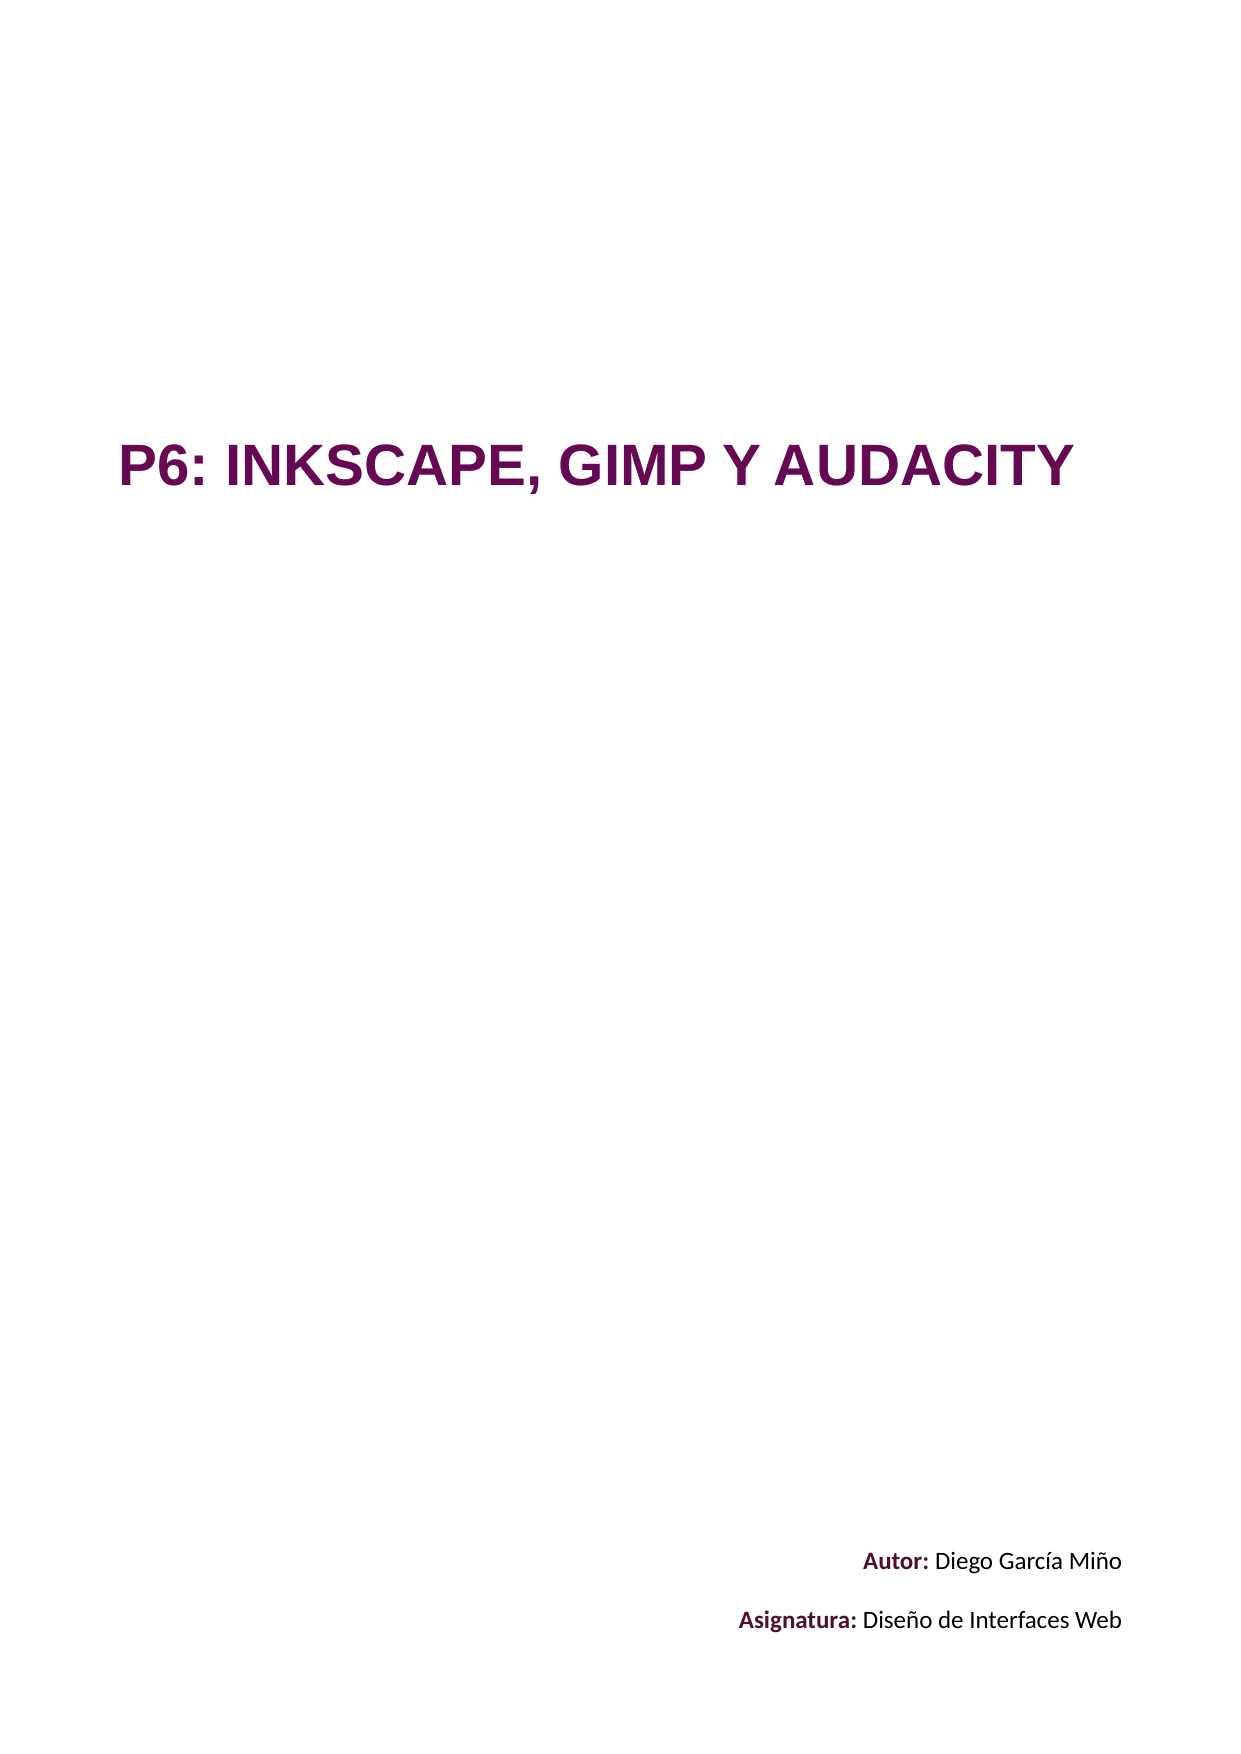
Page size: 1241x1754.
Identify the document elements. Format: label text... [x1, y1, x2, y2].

text Asignatura: Diseño de Interfaces Web [118, 1604, 1122, 1635]
text Autor: Diego García Miño [118, 1545, 1122, 1576]
title P6: INKSCAPE, GIMP Y AUDACITY [118, 431, 1122, 498]
